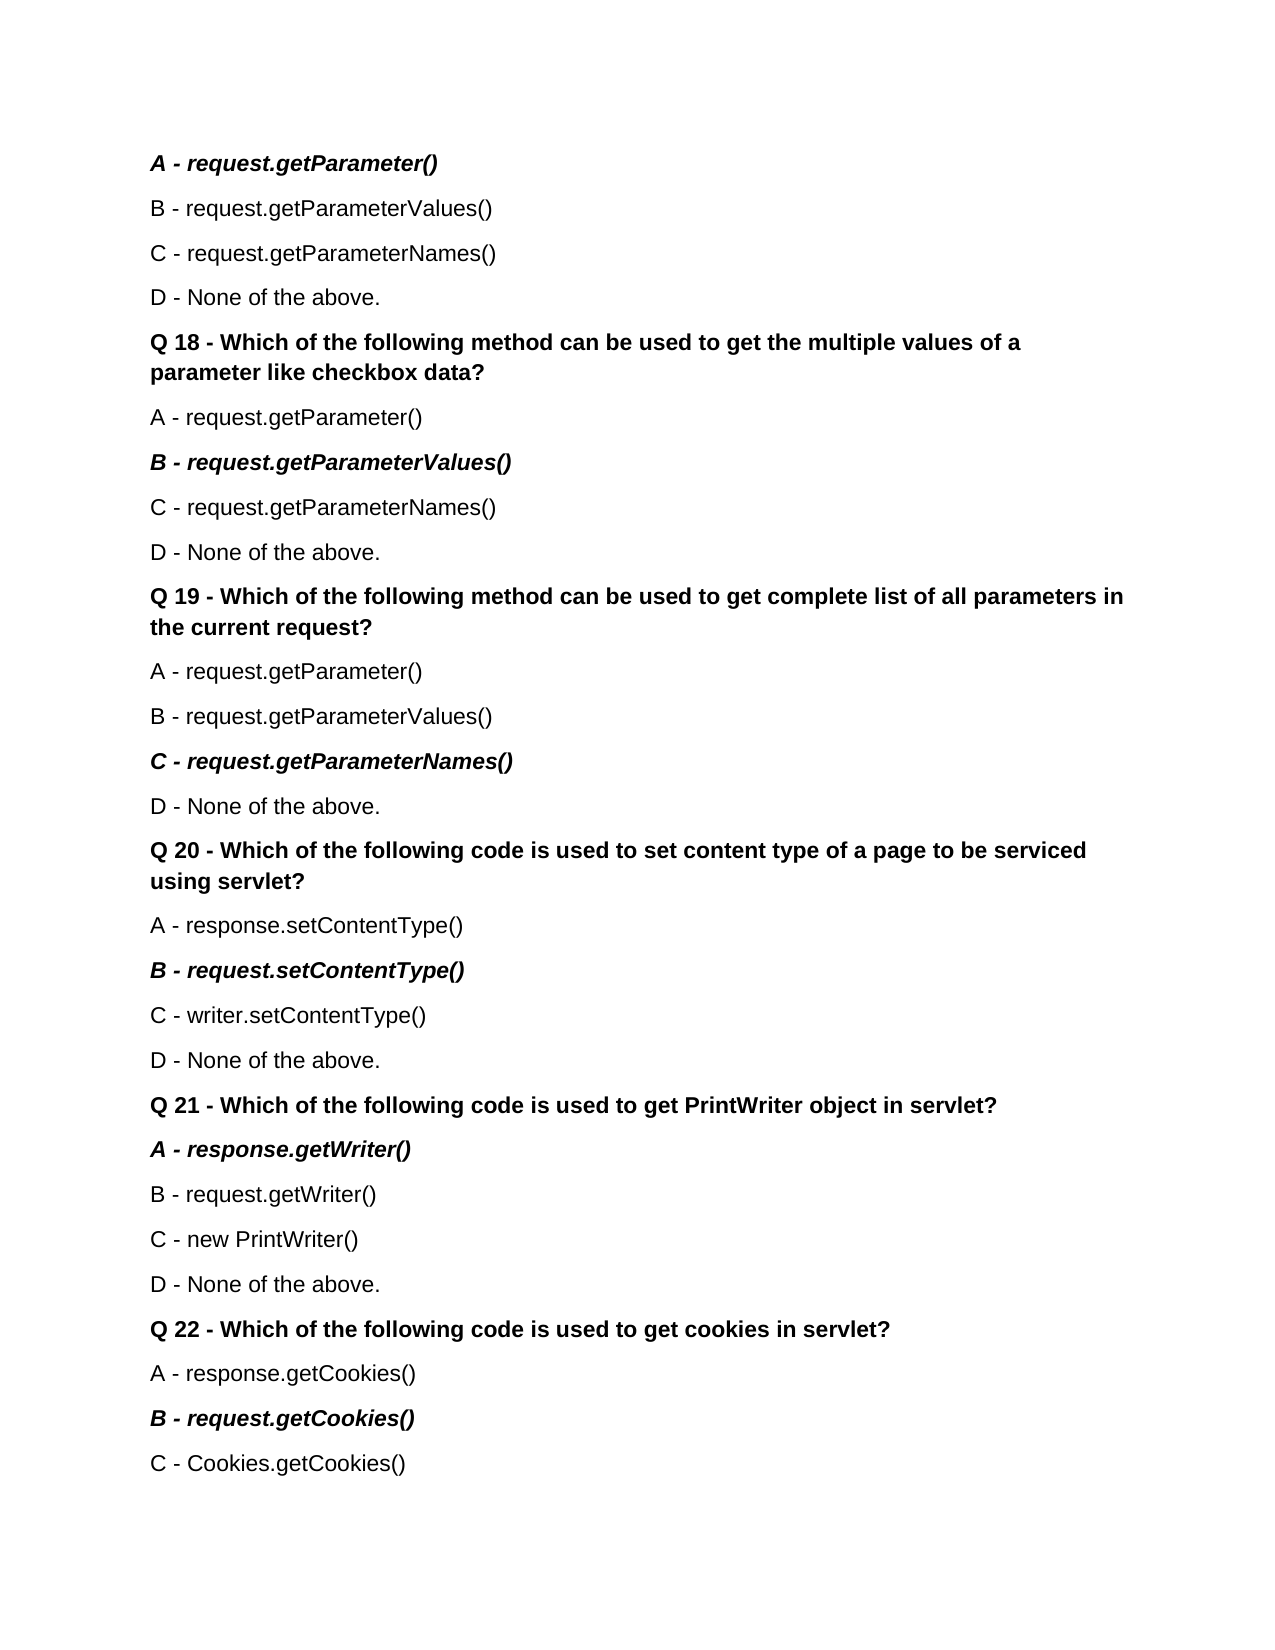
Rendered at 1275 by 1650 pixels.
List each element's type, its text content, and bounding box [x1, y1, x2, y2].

text Q 19 - Which of the following method can be used to get complete list of all parameters in the current request? [150, 583, 1125, 640]
text Q 22 - Which of the following code is used to get cookies in servlet? [150, 1316, 1125, 1342]
text A - request.getParameter() [150, 150, 1125, 176]
text D - None of the above. [150, 1271, 1125, 1297]
text B - request.getParameterValues() [150, 195, 1125, 221]
text Q 21 - Which of the following code is used to get PrintWriter object in servlet? [150, 1092, 1125, 1118]
text C - new PrintWriter() [150, 1226, 1125, 1252]
text C - request.getParameterNames() [150, 748, 1125, 774]
text A - response.getWriter() [150, 1136, 1125, 1163]
text Q 20 - Which of the following code is used to set content type of a page to be serviced using servlet? [150, 837, 1125, 894]
text C - request.getParameterNames() [150, 494, 1125, 520]
text B - request.getParameterValues() [150, 449, 1125, 475]
text A - request.getParameter() [150, 658, 1125, 685]
text A - response.setContentType() [150, 912, 1125, 939]
text C - writer.setContentType() [150, 1002, 1125, 1028]
text D - None of the above. [150, 538, 1125, 565]
text C - request.getParameterNames() [150, 239, 1125, 266]
text B - request.setContentType() [150, 957, 1125, 984]
text D - None of the above. [150, 284, 1125, 311]
text D - None of the above. [150, 1047, 1125, 1073]
text A - response.getCookies() [150, 1360, 1125, 1387]
text B - request.getWriter() [150, 1181, 1125, 1208]
text D - None of the above. [150, 793, 1125, 819]
text B - request.getCookies() [150, 1405, 1125, 1432]
text B - request.getParameterValues() [150, 703, 1125, 729]
text A - request.getParameter() [150, 404, 1125, 431]
text C - Cookies.getCookies() [150, 1450, 1125, 1476]
text Q 18 - Which of the following method can be used to get the multiple values of a parameter like checkbox data? [150, 329, 1125, 386]
